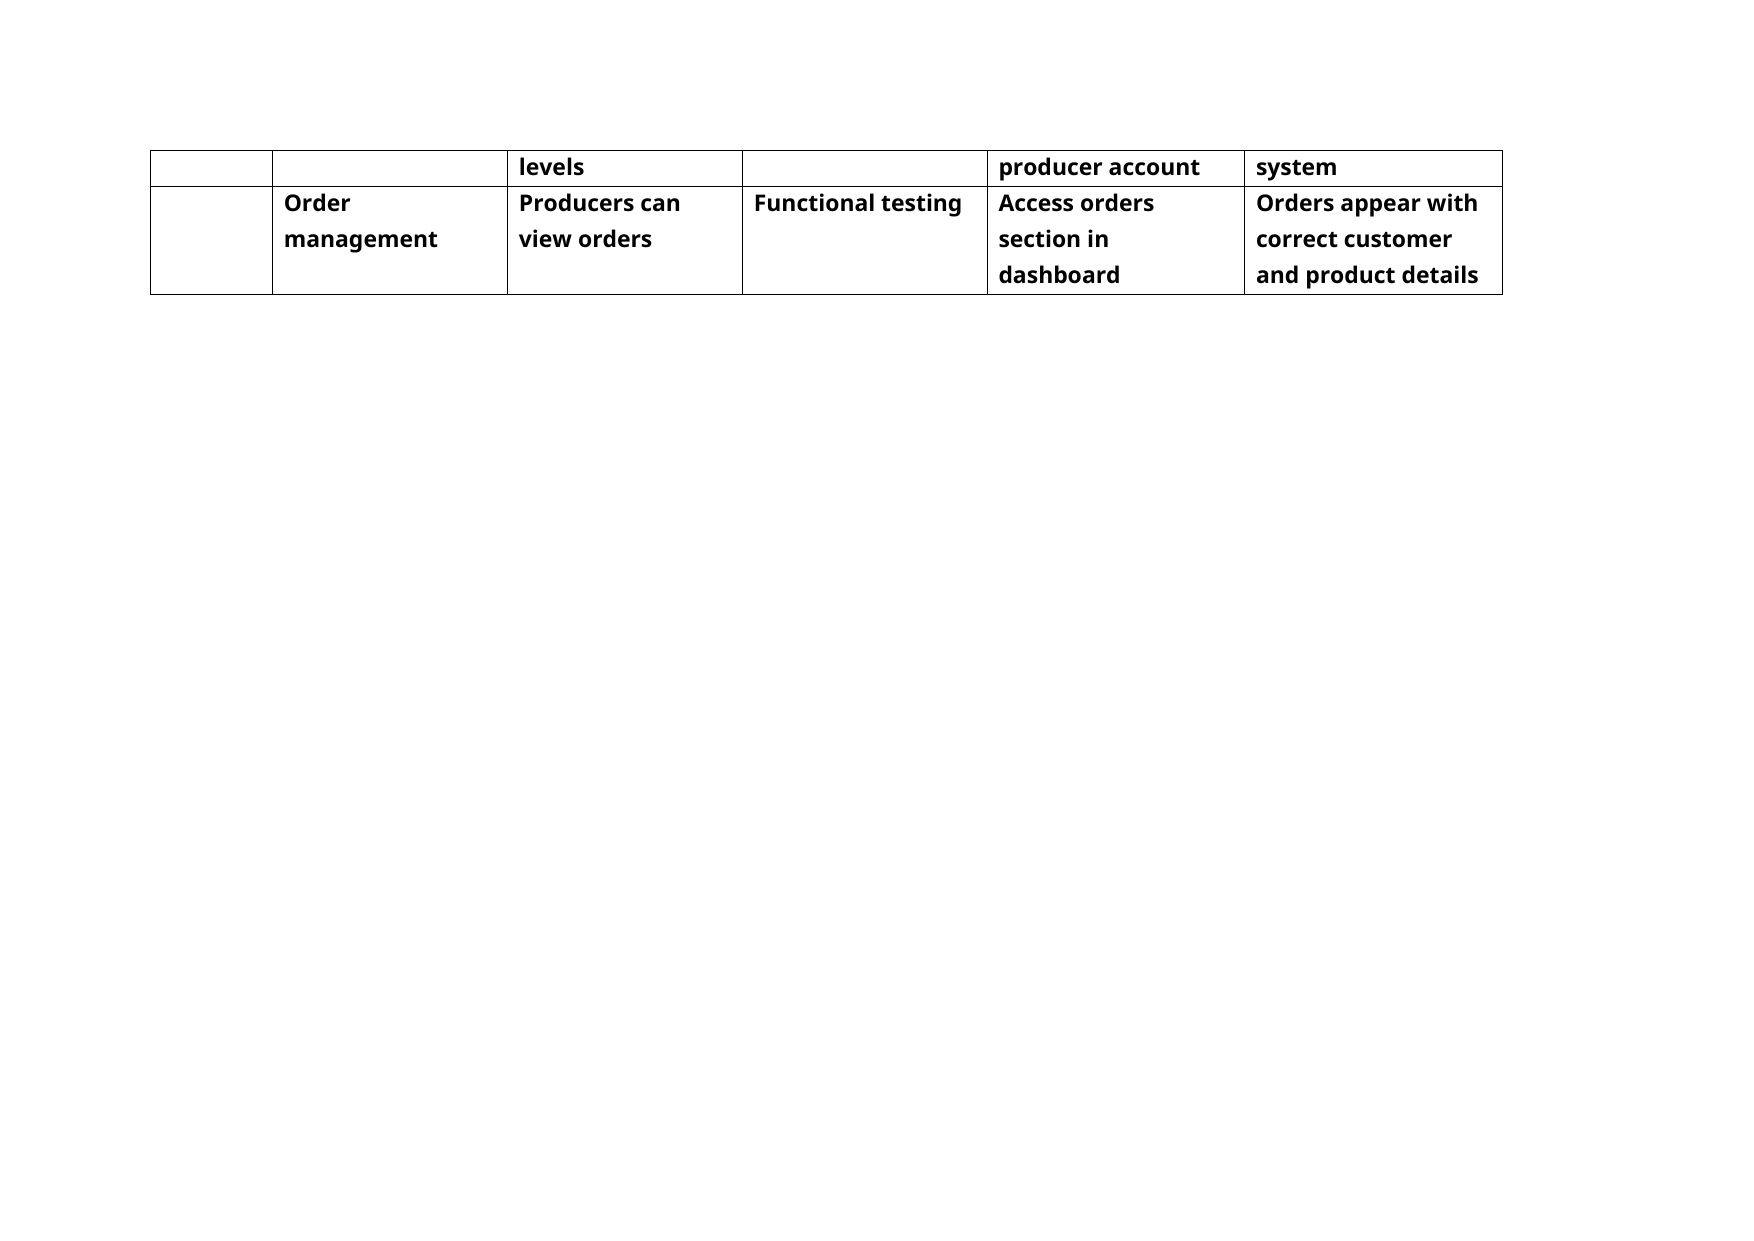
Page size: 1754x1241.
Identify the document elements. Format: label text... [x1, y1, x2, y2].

table_cell Order management [273, 187, 507, 294]
table_cell levels [508, 151, 742, 186]
table_cell Functional testing [743, 187, 987, 294]
table_cell [151, 151, 272, 186]
table_cell [151, 187, 272, 294]
table_cell system [1245, 151, 1502, 186]
table_cell Producers can view orders [508, 187, 742, 294]
table_cell Access orders section in dashboard [988, 187, 1244, 294]
table_cell Orders appear with correct customer and product details [1245, 187, 1502, 294]
table_cell [273, 151, 507, 186]
table_cell [743, 151, 987, 186]
table_cell producer account [988, 151, 1244, 186]
